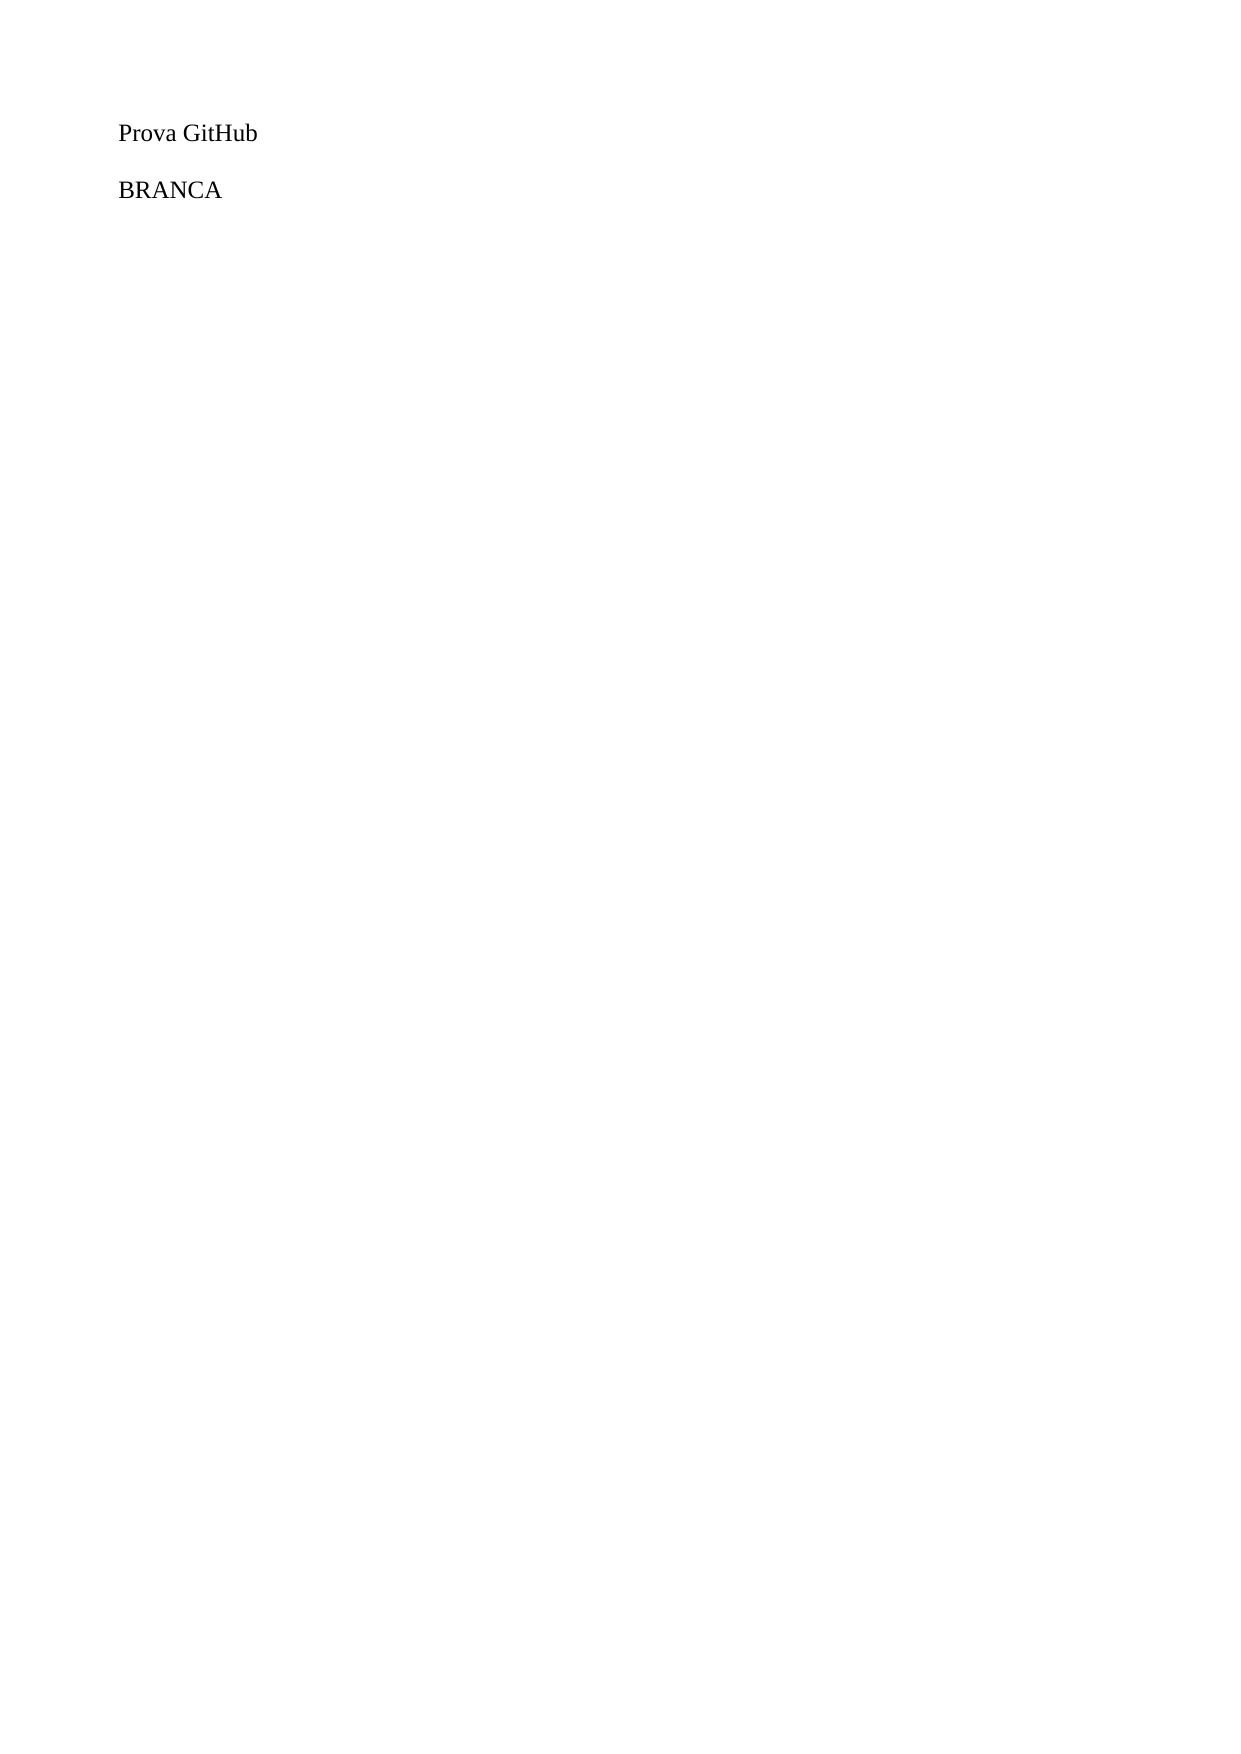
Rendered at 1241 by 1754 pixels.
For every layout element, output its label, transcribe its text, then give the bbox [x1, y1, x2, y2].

text BRANCA [118, 176, 1122, 204]
text Prova GitHub [118, 118, 1122, 147]
